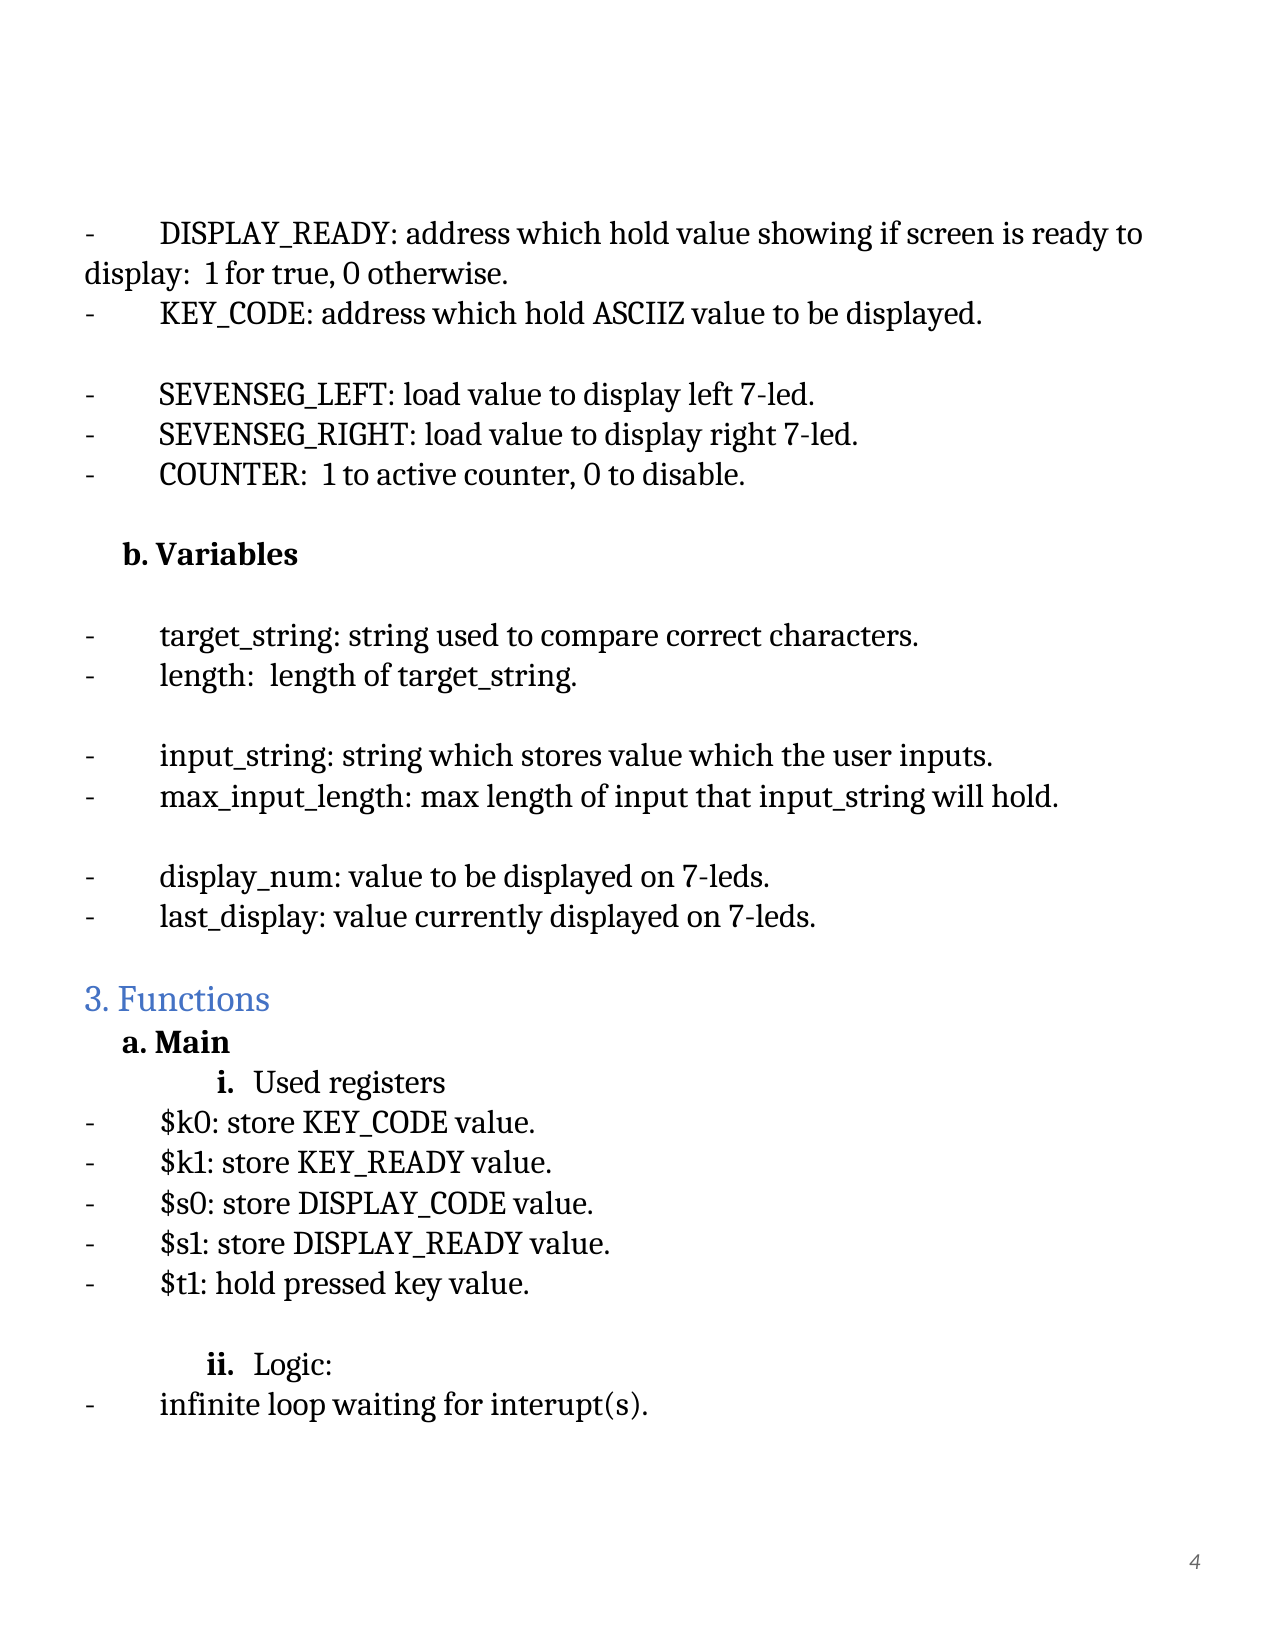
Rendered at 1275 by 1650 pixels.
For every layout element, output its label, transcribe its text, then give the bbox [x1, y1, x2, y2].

list - target_string: string used to compare correct characters. [84, 616, 1200, 654]
list - max_input_length: max length of input that input_string will hold. [84, 777, 1200, 815]
list a. Main [122, 1023, 1200, 1062]
list Used registers [234, 1063, 1200, 1102]
list - SEVENSEG_RIGHT: load value to display right 7-led. [84, 415, 1200, 453]
list b. Variables [84, 536, 1200, 574]
list - last_display: value currently displayed on 7-leds. [84, 898, 1200, 936]
list - SEVENSEG_LEFT: load value to display left 7-led. [84, 375, 1200, 413]
list - $s0: store DISPLAY_CODE value. [84, 1184, 1200, 1222]
list - $k0: store KEY_CODE value. [84, 1104, 1200, 1142]
list - DISPLAY_READY: address which hold value showing if screen is ready to display: 1 for true, 0 otherwise. [84, 214, 1200, 293]
list - $k1: store KEY_READY value. [84, 1144, 1200, 1182]
list - infinite loop waiting for interupt(s). [84, 1385, 1200, 1423]
list - COUNTER: 1 to active counter, 0 to disable. [84, 455, 1200, 494]
list - display_num: value to be displayed on 7-leds. [84, 857, 1200, 896]
list - input_string: string which stores value which the user inputs. [84, 737, 1200, 775]
list - KEY_CODE: address which hold ASCIIZ value to be displayed. [84, 294, 1200, 333]
list Logic: [234, 1345, 1200, 1383]
list - $s1: store DISPLAY_READY value. [84, 1224, 1200, 1263]
list - length: length of target_string. [84, 656, 1200, 695]
list 3. Functions [84, 978, 1200, 1021]
list - $t1: hold pressed key value. [84, 1264, 1200, 1303]
